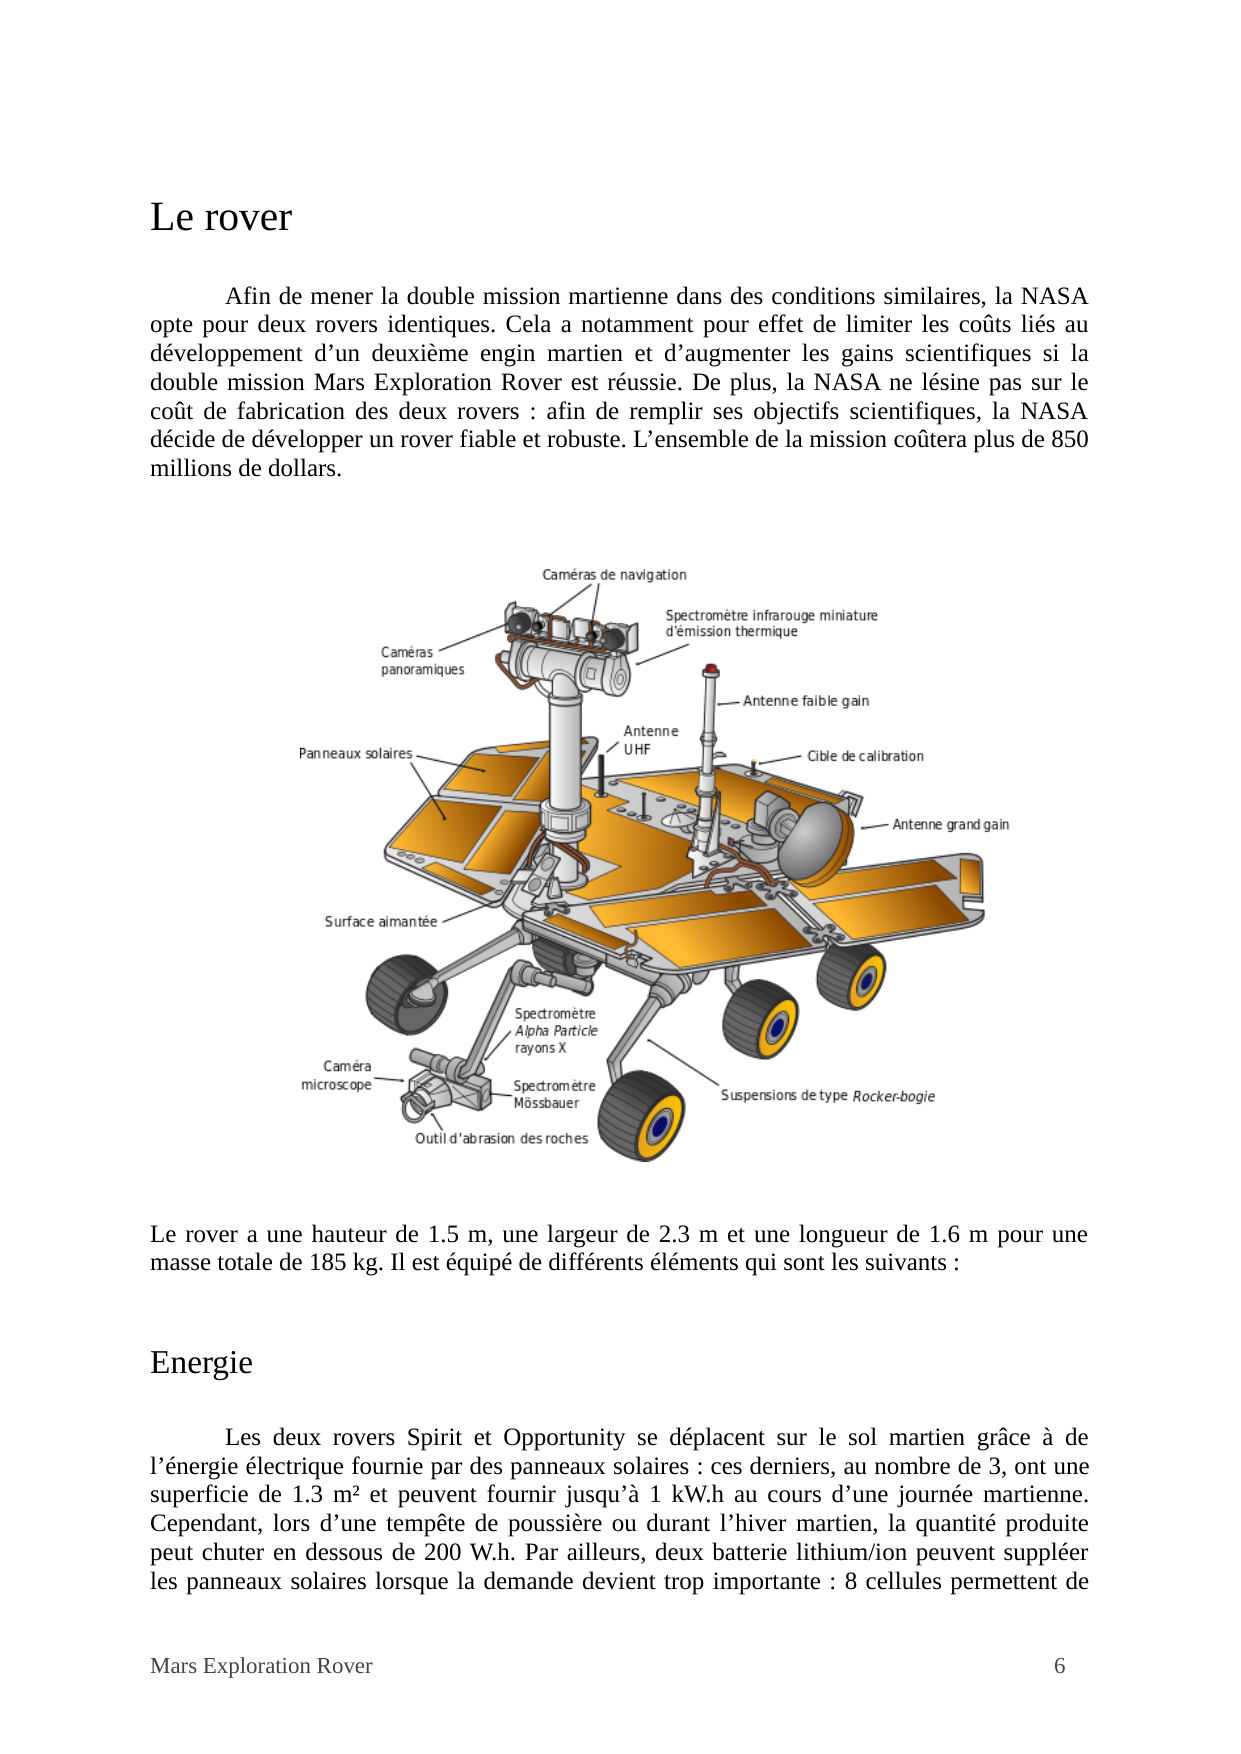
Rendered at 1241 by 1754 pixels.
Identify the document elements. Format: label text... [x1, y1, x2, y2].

text Le rover a une hauteur de 1.5 m, une largeur de 2.3 m et une longueur de 1.6 m pour une masse totale de 185 kg. Il est équipé de différents éléments qui sont les suivants : [150, 1219, 1090, 1276]
text Afin de mener la double mission martienne dans des conditions similaires, la NASA opte pour deux rovers identiques. Cela a notamment pour effet de limiter les coûts liés au développement d’un deuxième engin martien et d’augmenter les gains scientifiques si la double mission Mars Exploration Rover est réussie. De plus, la NASA ne lésine pas sur le coût de fabrication des deux rovers : afin de remplir ses objectifs scientifiques, la NASA décide de développer un rover fiable et robuste. L’ensemble de la mission coûtera plus de 850 millions de dollars. [150, 281, 1090, 482]
text Les deux rovers Spirit et Opportunity se déplacent sur le sol martien grâce à de l’énergie électrique fournie par des panneaux solaires : ces derniers, au nombre de 3, ont une superficie de 1.3 m² et peuvent fournir jusqu’à 1 kW.h au cours d’une journée martienne. Cependant, lors d’une tempête de poussière ou durant l’hiver martien, la quantité produite peut chuter en dessous de 200 W.h. Par ailleurs, deux batterie lithium/ion peuvent suppléer les panneaux solaires lorsque la demande devient trop importante : 8 cellules permettent de [150, 1422, 1090, 1594]
subtitle Energie [150, 1342, 1090, 1381]
picture [300, 568, 1015, 1162]
subtitle Le rover [150, 192, 1090, 239]
